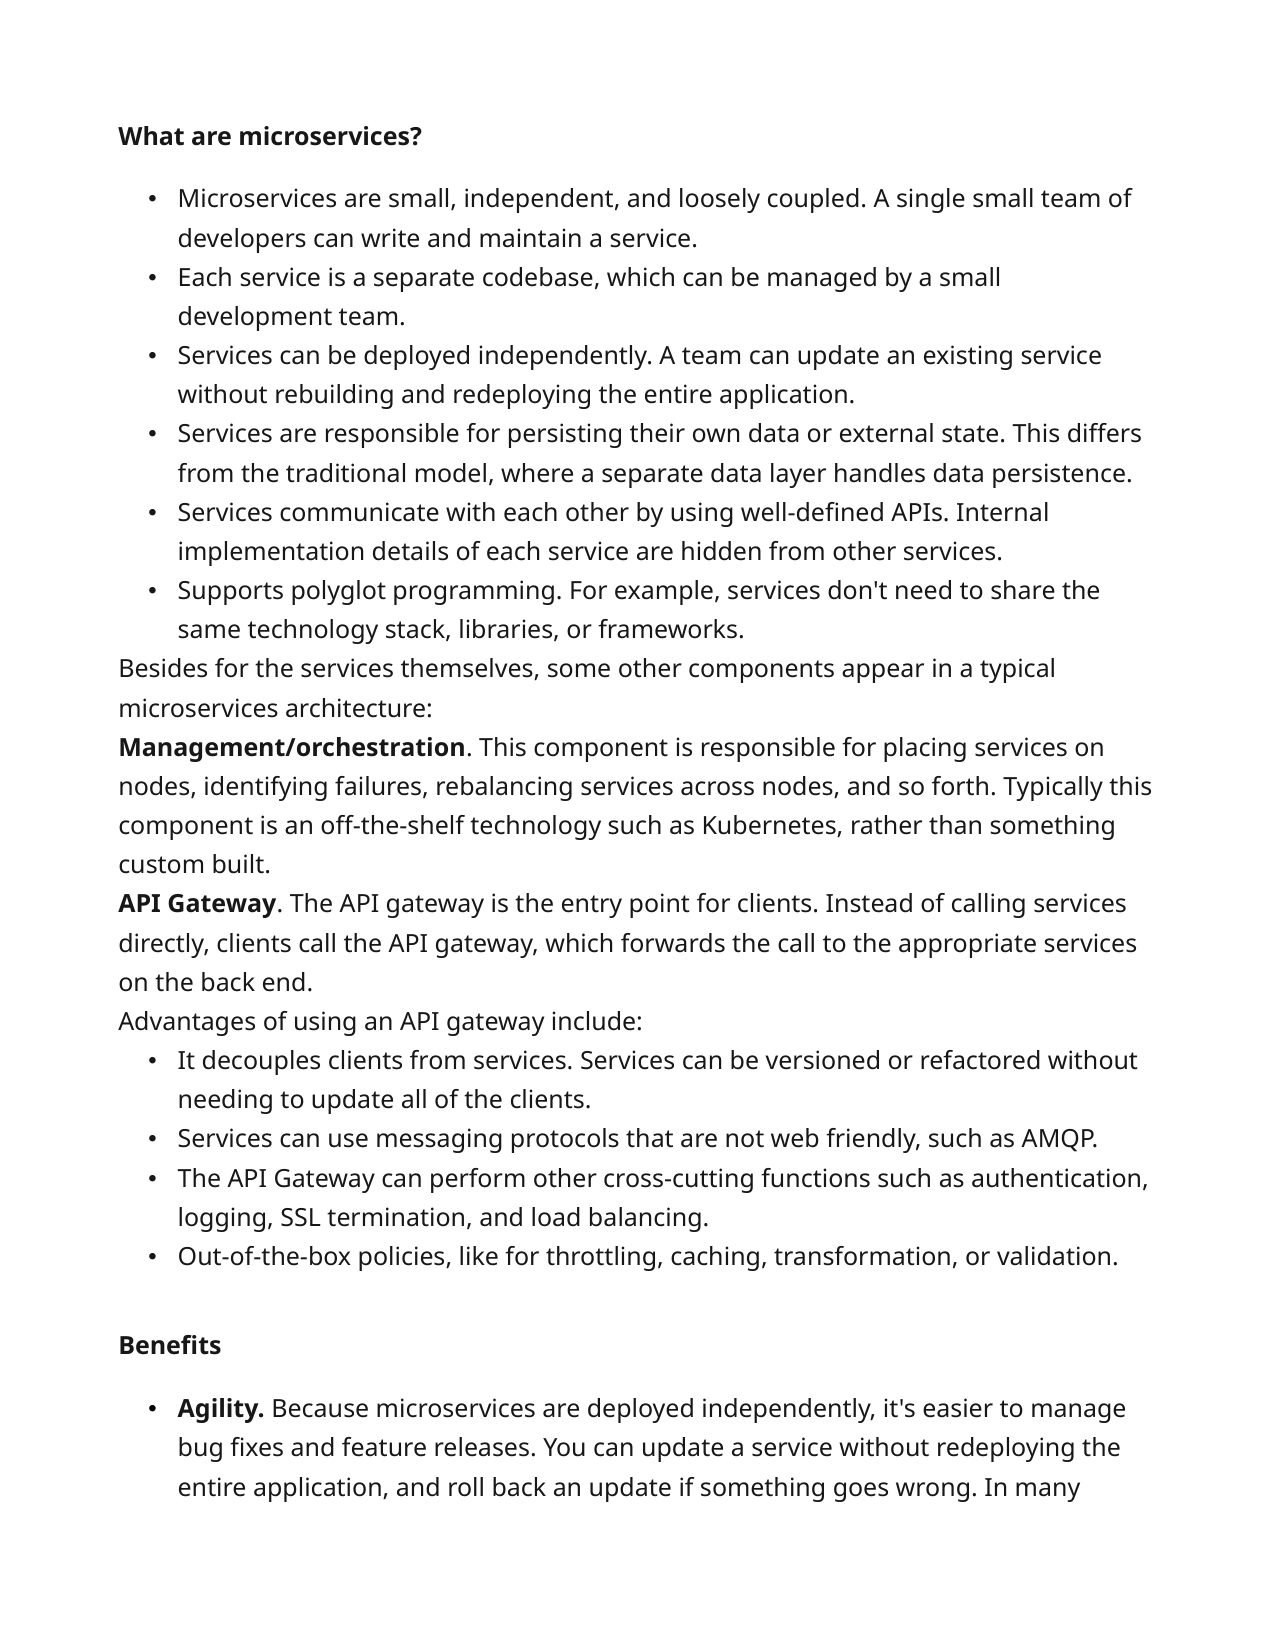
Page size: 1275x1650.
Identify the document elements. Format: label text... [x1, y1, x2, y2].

list It decouples clients from services. Services can be versioned or refactored without needing to update all of the clients. [148, 1043, 1157, 1116]
subtitle Benefits [118, 1328, 1157, 1362]
text Besides for the services themselves, some other components appear in a typical microservices architecture: [118, 651, 1157, 724]
list Supports polyglot programming. For example, services don't need to share the same technology stack, libraries, or frameworks. [148, 573, 1157, 646]
list Services can be deployed independently. A team can update an existing service without rebuilding and redeploying the entire application. [148, 338, 1157, 411]
subtitle What are microservices? [118, 118, 1157, 152]
list The API Gateway can perform other cross-cutting functions such as authentication, logging, SSL termination, and load balancing. [148, 1160, 1157, 1233]
list Services are responsible for persisting their own data or external state. This differs from the traditional model, where a separate data layer handles data persistence. [148, 416, 1157, 489]
text Advantages of using an API gateway include: [118, 1004, 1157, 1038]
list Services can use messaging protocols that are not web friendly, such as AMQP. [148, 1121, 1157, 1155]
list Services communicate with each other by using well-defined APIs. Internal implementation details of each service are hidden from other services. [148, 494, 1157, 568]
list Out-of-the-box policies, like for throttling, caching, transformation, or validation. [148, 1239, 1157, 1273]
list Each service is a separate codebase, which can be managed by a small development team. [148, 259, 1157, 333]
list Agility. Because microservices are deployed independently, it's easier to manage bug fixes and feature releases. You can update a service without redeploying the entire application, and roll back an update if something goes wrong. In many [148, 1391, 1157, 1503]
text API Gateway. The API gateway is the entry point for clients. Instead of calling services directly, clients call the API gateway, which forwards the call to the appropriate services on the back end. [118, 886, 1157, 998]
list Microservices are small, independent, and loosely coupled. A single small team of developers can write and maintain a service. [148, 181, 1157, 254]
text Management/orchestration. This component is responsible for placing services on nodes, identifying failures, rebalancing services across nodes, and so forth. Typically this component is an off-the-shelf technology such as Kubernetes, rather than something custom built. [118, 729, 1157, 881]
